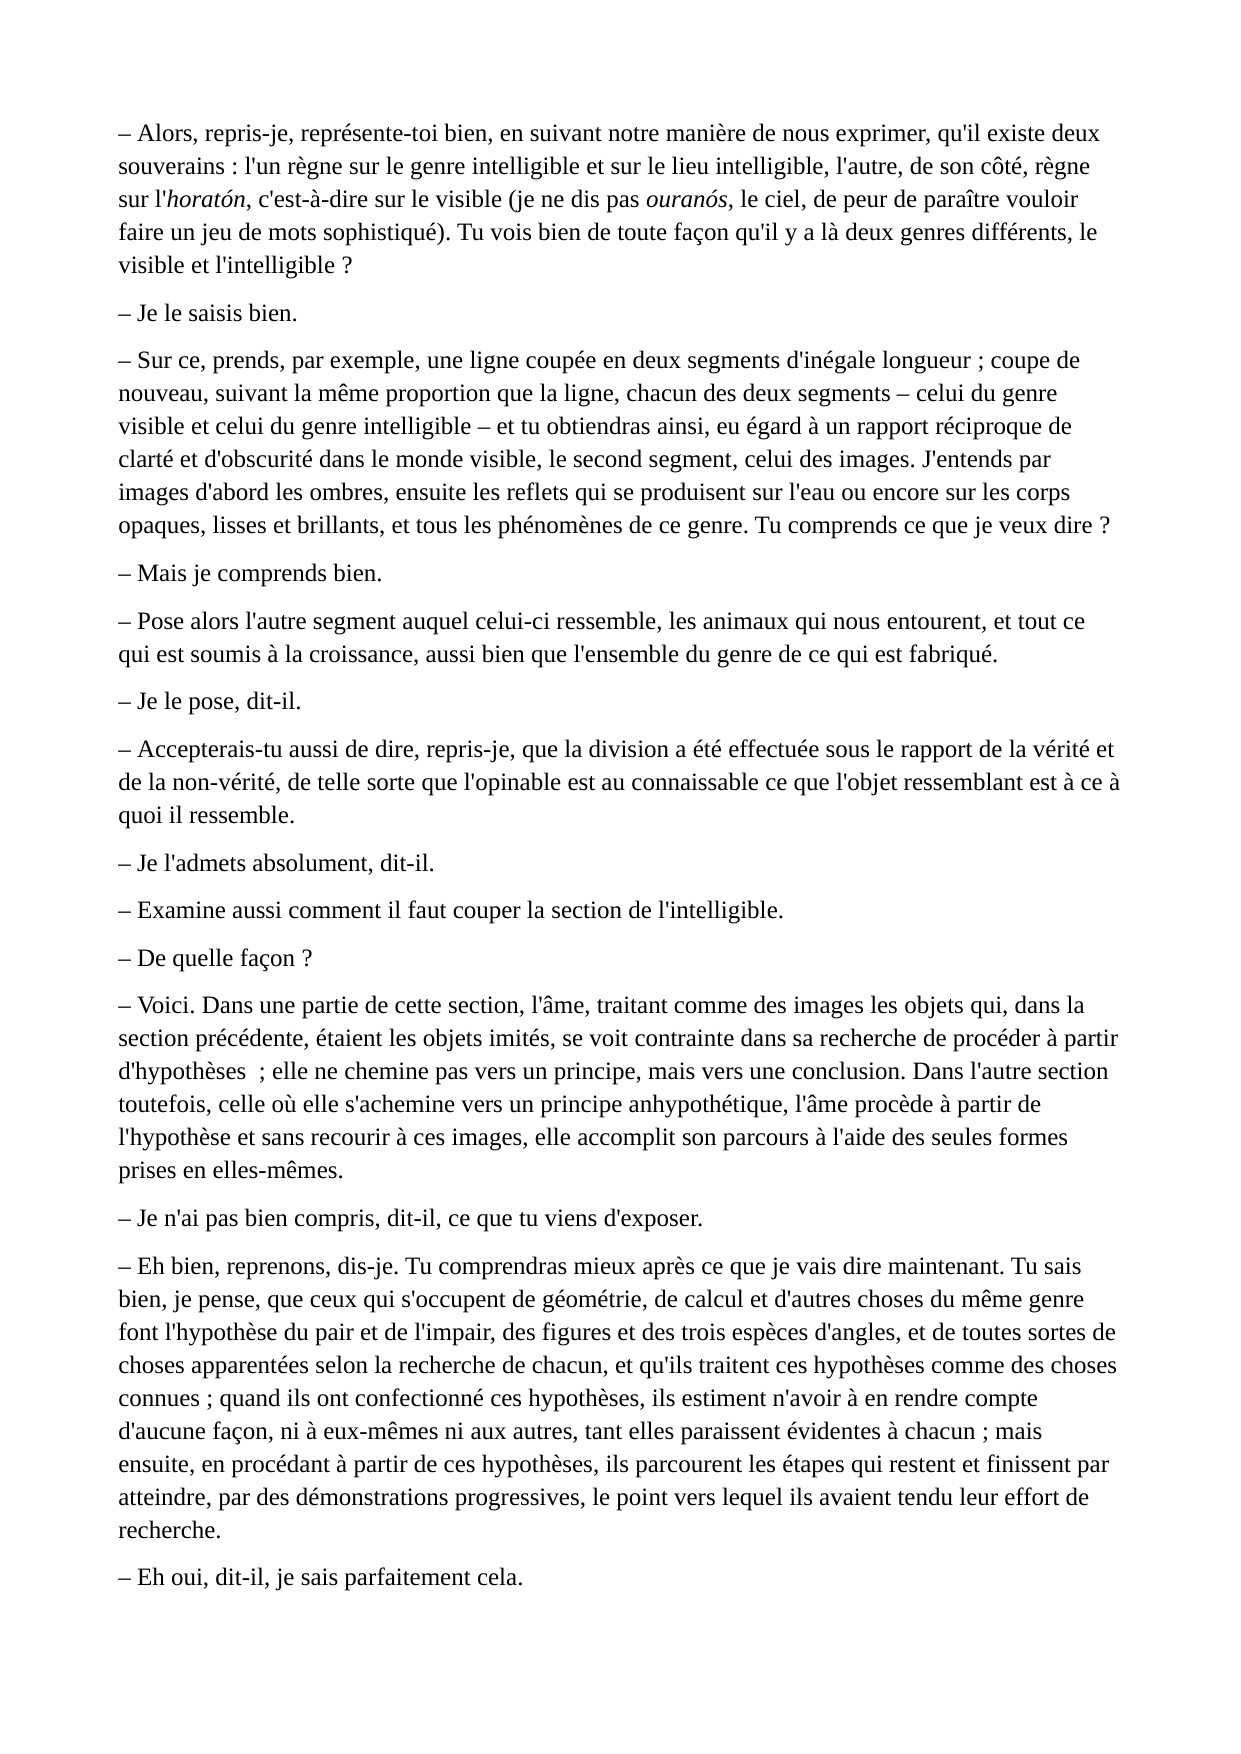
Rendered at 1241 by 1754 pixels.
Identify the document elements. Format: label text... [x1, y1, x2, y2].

text – Sur ce, prends, par exemple, une ligne coupée en deux segments d'inégale longueur ; coupe de nouveau, suivant la même proportion que la ligne, chacun des deux segments – celui du genre visible et celui du genre intelligible – et tu obtiendras ainsi, eu égard à un rapport réciproque de clarté et d'obscurité dans le monde visible, le second segment, celui des images. J'entends par images d'abord les ombres, ensuite les reflets qui se produisent sur l'eau ou encore sur les corps opaques, lisses et brillants, et tous les phénomènes de ce genre. Tu comprends ce que je veux dire ? [118, 345, 1122, 539]
text – Alors, repris-je, représente-toi bien, en suivant notre manière de nous exprimer, qu'il existe deux souverains : l'un règne sur le genre intelligible et sur le lieu intelligible, l'autre, de son côté, règne sur l'horatón, c'est-à-dire sur le visible (je ne dis pas ouranós, le ciel, de peur de paraître vouloir faire un jeu de mots sophistiqué). Tu vois bien de toute façon qu'il y a là deux genres différents, le visible et l'intelligible ? [118, 118, 1122, 279]
text – Eh bien, reprenons, dis-je. Tu comprendras mieux après ce que je vais dire maintenant. Tu sais bien, je pense, que ceux qui s'occupent de géométrie, de calcul et d'autres choses du même genre font l'hypothèse du pair et de l'impair, des figures et des trois espèces d'angles, et de toutes sortes de choses apparentées selon la recherche de chacun, et qu'ils traitent ces hypothèses comme des choses connues ; quand ils ont confectionné ces hypothèses, ils estiment n'avoir à en rendre compte d'aucune façon, ni à eux-mêmes ni aux autres, tant elles paraissent évidentes à chacun ; mais ensuite, en procédant à partir de ces hypothèses, ils parcourent les étapes qui restent et finissent par atteindre, par des démonstrations progressives, le point vers lequel ils avaient tendu leur effort de recherche. [118, 1251, 1122, 1544]
text – Je l'admets absolument, dit-il. [118, 848, 1122, 876]
text – De quelle façon ? [118, 943, 1122, 972]
text – Accepterais-tu aussi de dire, repris-je, que la division a été effectuée sous le rapport de la vérité et de la non-vérité, de telle sorte que l'opinable est au connaissable ce que l'objet ressemblant est à ce à quoi il ressemble. [118, 734, 1122, 829]
text – Pose alors l'autre segment auquel celui-ci ressemble, les animaux qui nous entourent, et tout ce qui est soumis à la croissance, aussi bien que l'ensemble du genre de ce qui est fabriqué. [118, 606, 1122, 667]
text – Voici. Dans une partie de cette section, l'âme, traitant comme des images les objets qui, dans la section précédente, étaient les objets imités, se voit contrainte dans sa recherche de procéder à partir d'hypothèses ; elle ne chemine pas vers un principe, mais vers une conclusion. Dans l'autre section toutefois, celle où elle s'achemine vers un principe anhypothétique, l'âme procède à partir de l'hypothèse et sans recourir à ces images, elle accomplit son parcours à l'aide des seules formes prises en elles-mêmes. [118, 990, 1122, 1184]
text – Eh oui, dit-il, je sais parfaitement cela. [118, 1562, 1122, 1591]
text – Examine aussi comment il faut couper la section de l'intelligible. [118, 895, 1122, 924]
text – Je n'ai pas bien compris, dit-il, ce que tu viens d'exposer. [118, 1203, 1122, 1232]
text – Mais je comprends bien. [118, 558, 1122, 587]
text – Je le saisis bien. [118, 298, 1122, 327]
text – Je le pose, dit-il. [118, 686, 1122, 715]
